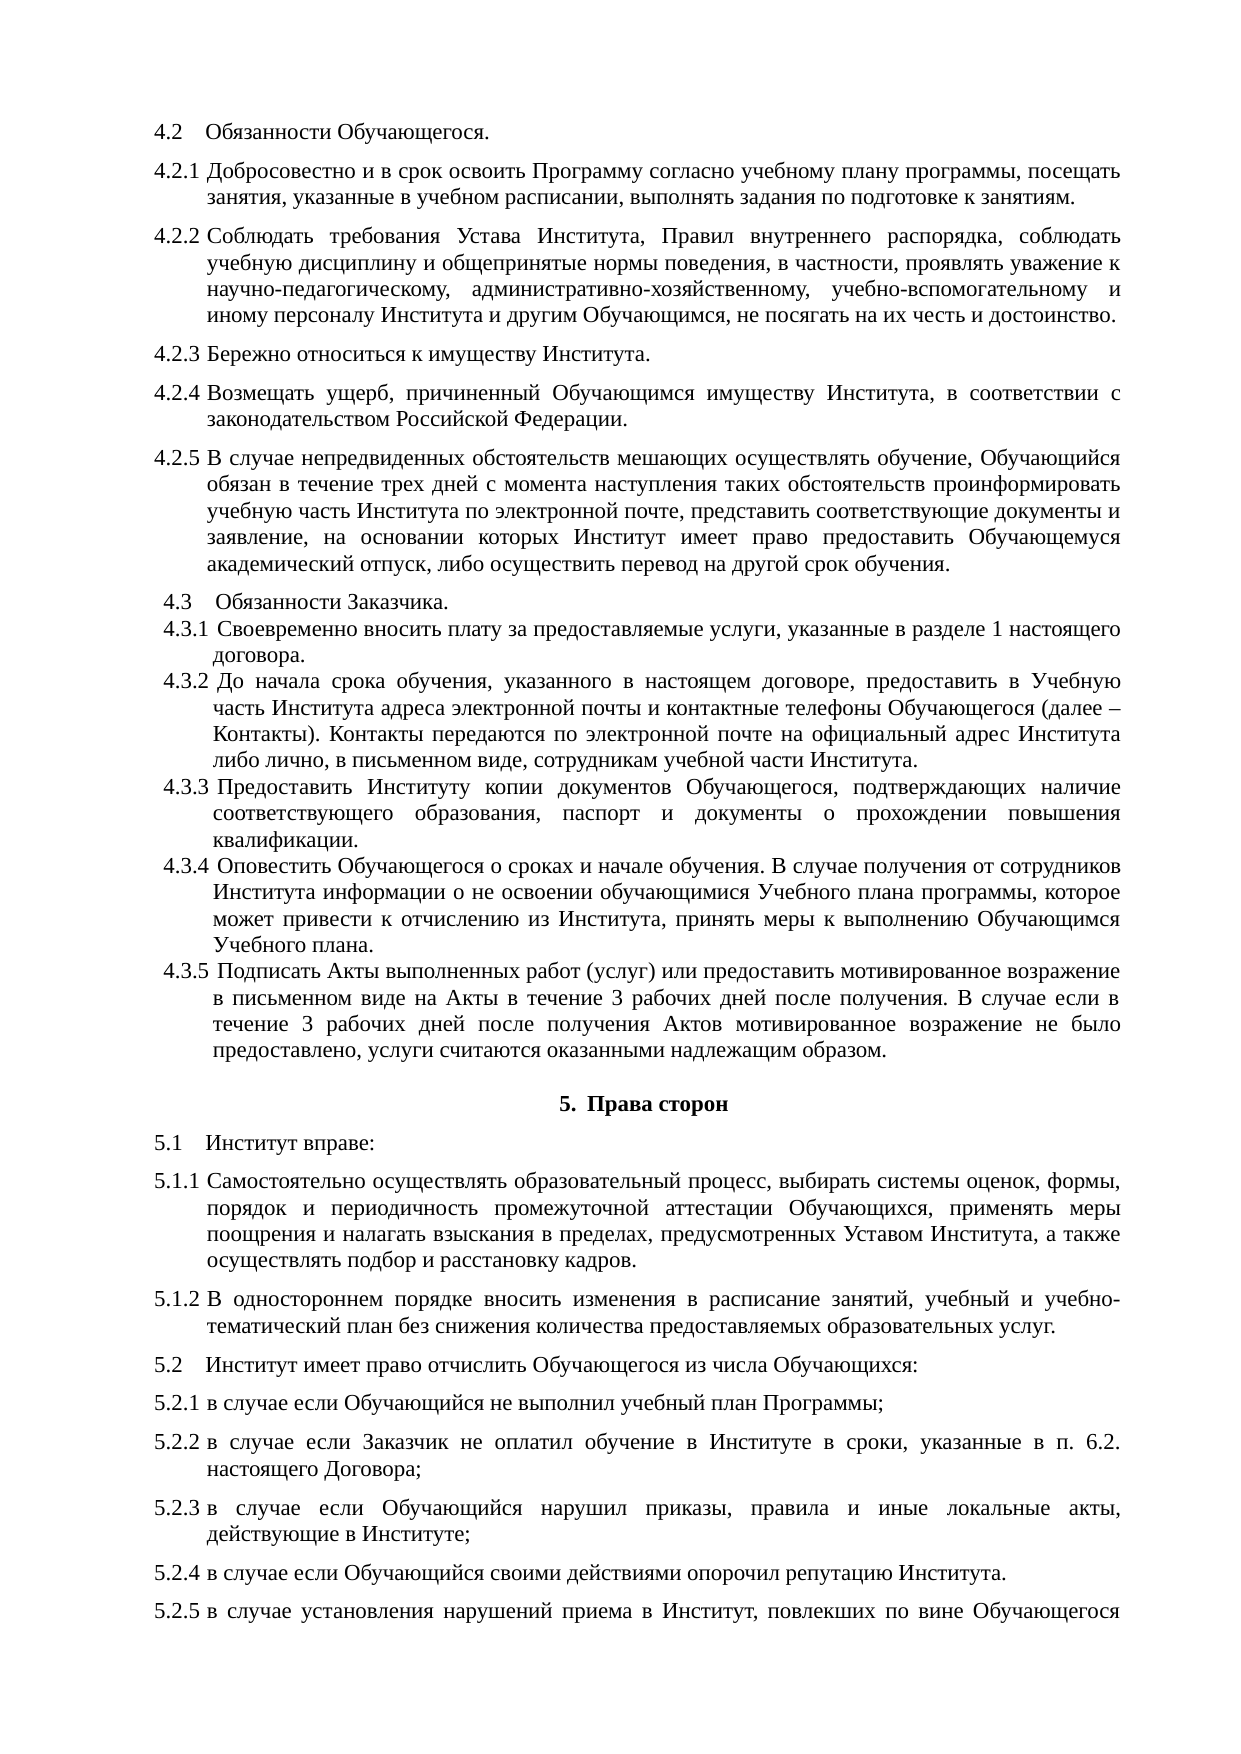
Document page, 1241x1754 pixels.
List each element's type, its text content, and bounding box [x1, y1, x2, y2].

list Предоставить Институту копии документов Обучающегося, подтверждающих наличие соответствующего образования, паспорт и документы о прохождении повышения квалификации. [157, 773, 1122, 852]
list в случае если Обучающийся нарушил приказы, правила и иные локальные акты, действующие в Институте; [148, 1493, 1122, 1546]
list В одностороннем порядке вносить изменения в расписание занятий, учебный и учебно-тематический план без снижения количества предоставляемых образовательных услуг. [148, 1285, 1122, 1338]
list Подписать Акты выполненных работ (услуг) или предоставить мотивированное возражение в письменном виде на Акты в течение 3 рабочих дней после получения. В случае если в течение 3 рабочих дней после получения Актов мотивированное возражение не было предоставлено, услуги считаются оказанными надлежащим образом. [157, 957, 1122, 1063]
list До начала срока обучения, указанного в настоящем договоре, предоставить в Учебную часть Института адреса электронной почты и контактные телефоны Обучающегося (далее – Контакты). Контакты передаются по электронной почте на официальный адрес Института либо лично, в письменном виде, сотрудникам учебной части Института. [157, 667, 1122, 773]
list Оповестить Обучающегося о сроках и начале обучения. В случае получения от сотрудников Института информации о не освоении обучающимися Учебного плана программы, которое может привести к отчислению из Института, принять меры к выполнению Обучающимся Учебного плана. [157, 852, 1122, 957]
list в случае если Обучающийся своими действиями опорочил репутацию Института. [148, 1559, 1122, 1585]
list в случае если Заказчик не оплатил обучение в Институте в сроки, указанные в п. 6.2. настоящего Договора; [148, 1428, 1122, 1481]
list Обязанности Заказчика. [156, 588, 1122, 615]
list Институт вправе: [148, 1129, 1122, 1155]
list Права сторон [118, 1090, 1122, 1116]
list Возмещать ущерб, причиненный Обучающимся имуществу Института, в соответствии с законодательством Российской Федерации. [148, 379, 1122, 432]
list Самостоятельно осуществлять образовательный процесс, выбирать системы оценок, формы, порядок и периодичность промежуточной аттестации Обучающихся, применять меры поощрения и налагать взыскания в пределах, предусмотренных Уставом Института, а также осуществлять подбор и расстановку кадров. [148, 1167, 1122, 1273]
list В случае непредвиденных обстоятельств мешающих осуществлять обучение, Обучающийся обязан в течение трех дней с момента наступления таких обстоятельств проинформировать учебную часть Института по электронной почте, представить соответствующие документы и заявление, на основании которых Институт имеет право предоставить Обучающемуся академический отпуск, либо осуществить перевод на другой срок обучения. [148, 444, 1122, 576]
list Обязанности Обучающегося. [148, 118, 1122, 144]
list Своевременно вносить плату за предоставляемые услуги, указанные в разделе 1 настоящего договора. [157, 615, 1122, 667]
list Соблюдать требования Устава Института, Правил внутреннего распорядка, соблюдать учебную дисциплину и общепринятые нормы поведения, в частности, проявлять уважение к научно-педагогическому, административно-хозяйственному, учебно-вспомогательному и иному персоналу Института и другим Обучающимся, не посягать на их честь и достоинство. [148, 222, 1122, 328]
list в случае установления нарушений приема в Институт, повлекших по вине Обучающегося [148, 1598, 1122, 1624]
list Добросовестно и в срок освоить Программу согласно учебному плану программы, посещать занятия, указанные в учебном расписании, выполнять задания по подготовке к занятиям. [148, 157, 1122, 210]
list Институт имеет право отчислить Обучающегося из числа Обучающихся: [148, 1351, 1122, 1377]
list в случае если Обучающийся не выполнил учебный план Программы; [148, 1389, 1122, 1416]
list Бережно относиться к имуществу Института. [148, 340, 1122, 366]
